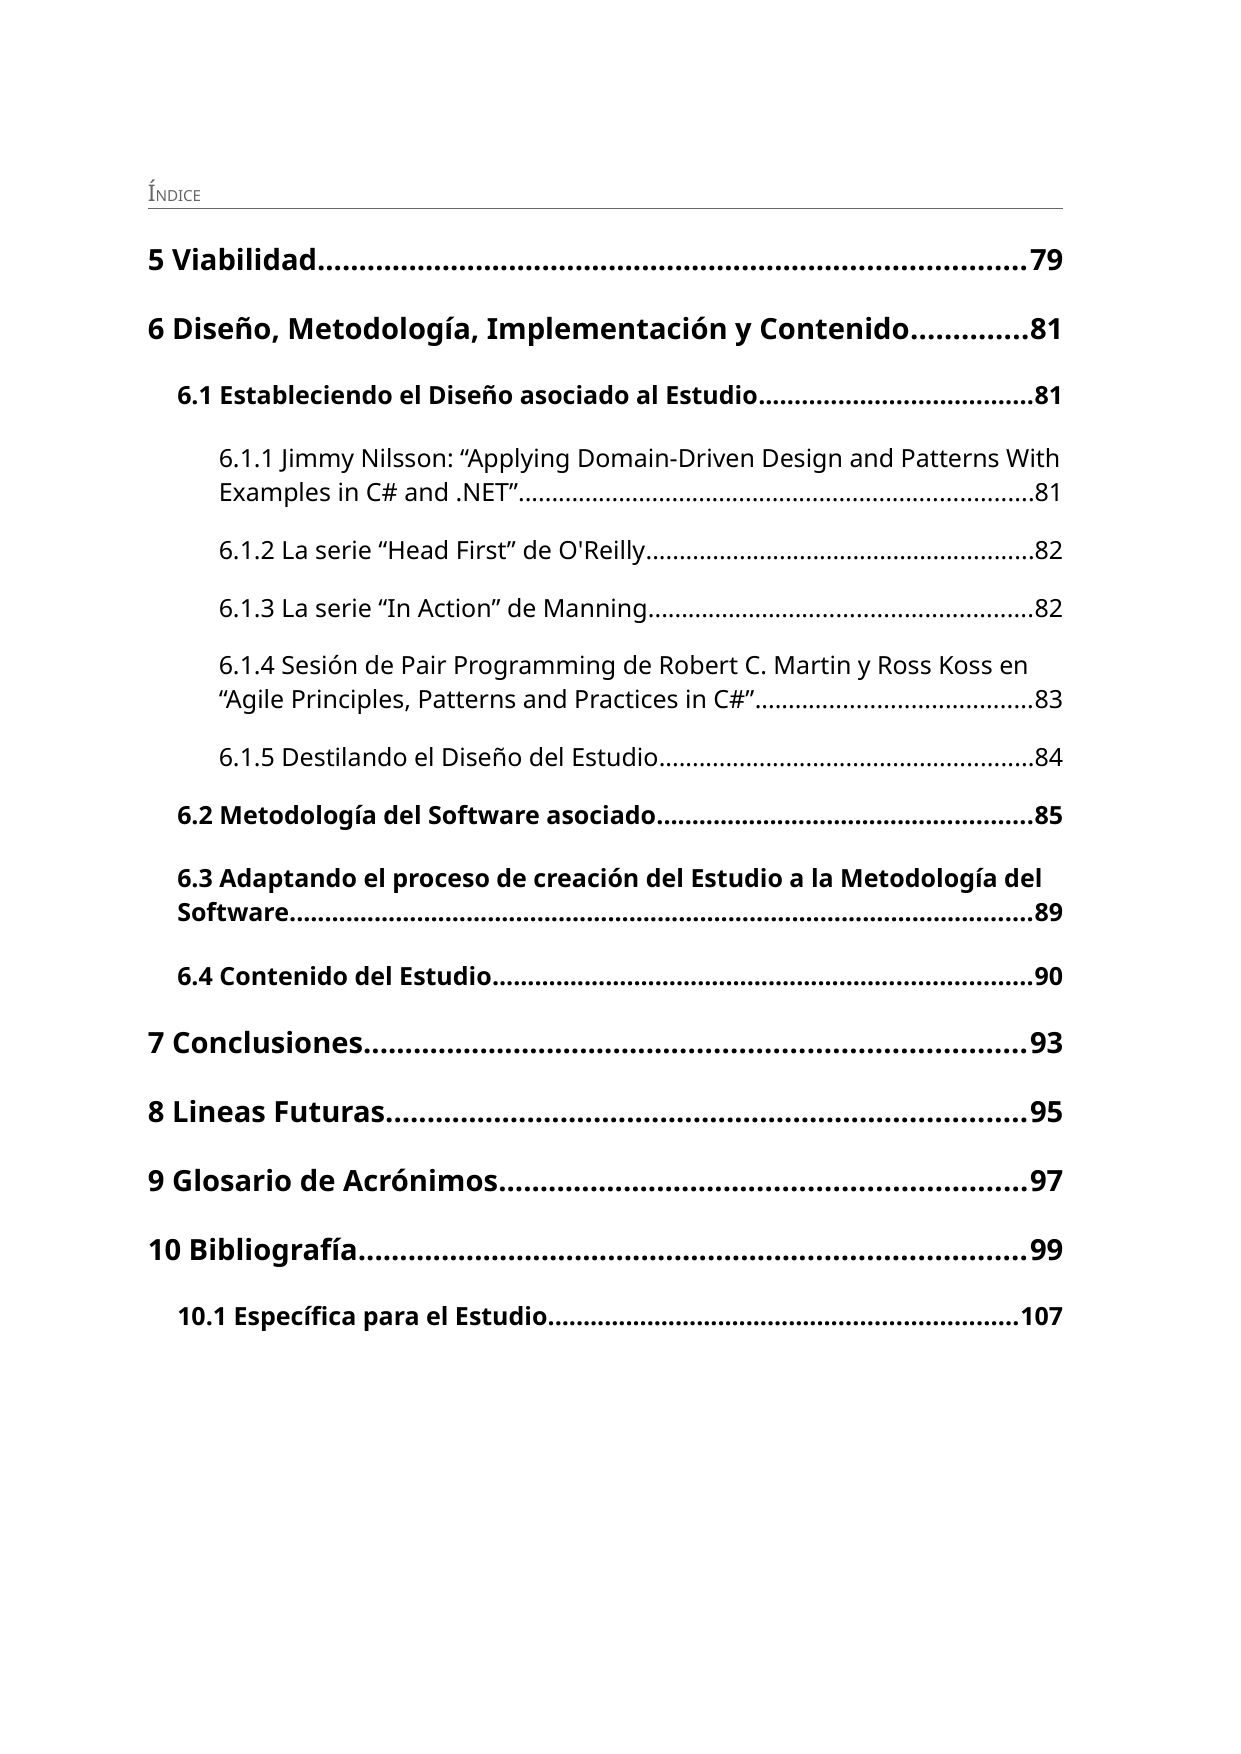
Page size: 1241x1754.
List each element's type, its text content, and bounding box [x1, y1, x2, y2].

text 8 Lineas Futuras 95 [148, 1091, 1063, 1131]
text 6.1 Estableciendo el Diseño asociado al Estudio 81 [177, 377, 1063, 411]
text 6.3 Adaptando el proceso de creación del Estudio a la Metodología del Software. 89 [177, 861, 1063, 929]
text 6.1.2 La serie “Head First” de O'Reilly 82 [218, 533, 1063, 567]
text 6.4 Contenido del Estudio 90 [177, 959, 1063, 993]
text 6 Diseño, Metodología, Implementación y Contenido 81 [148, 308, 1063, 348]
text 5 Viabilidad 79 [148, 239, 1063, 279]
text 7 Conclusiones 93 [148, 1022, 1063, 1062]
text 6.1.4 Sesión de Pair Programming de Robert C. Martin y Ross Koss en “Agile Principles, Patterns and Practices in C#” 83 [218, 648, 1063, 716]
text 6.1.3 La serie “In Action” de Manning 82 [218, 590, 1063, 624]
text 10.1 Específica para el Estudio 107 [177, 1299, 1063, 1333]
text 6.1.1 Jimmy Nilsson: “Applying Domain-Driven Design and Patterns With Examples in C# and .NET” 81 [218, 441, 1063, 509]
text 6.1.5 Destilando el Diseño del Estudio 84 [218, 740, 1063, 774]
text 6.2 Metodología del Software asociado 85 [177, 797, 1063, 832]
text 9 Glosario de Acrónimos 97 [148, 1161, 1063, 1200]
text 10 Bibliografía 99 [148, 1230, 1063, 1269]
